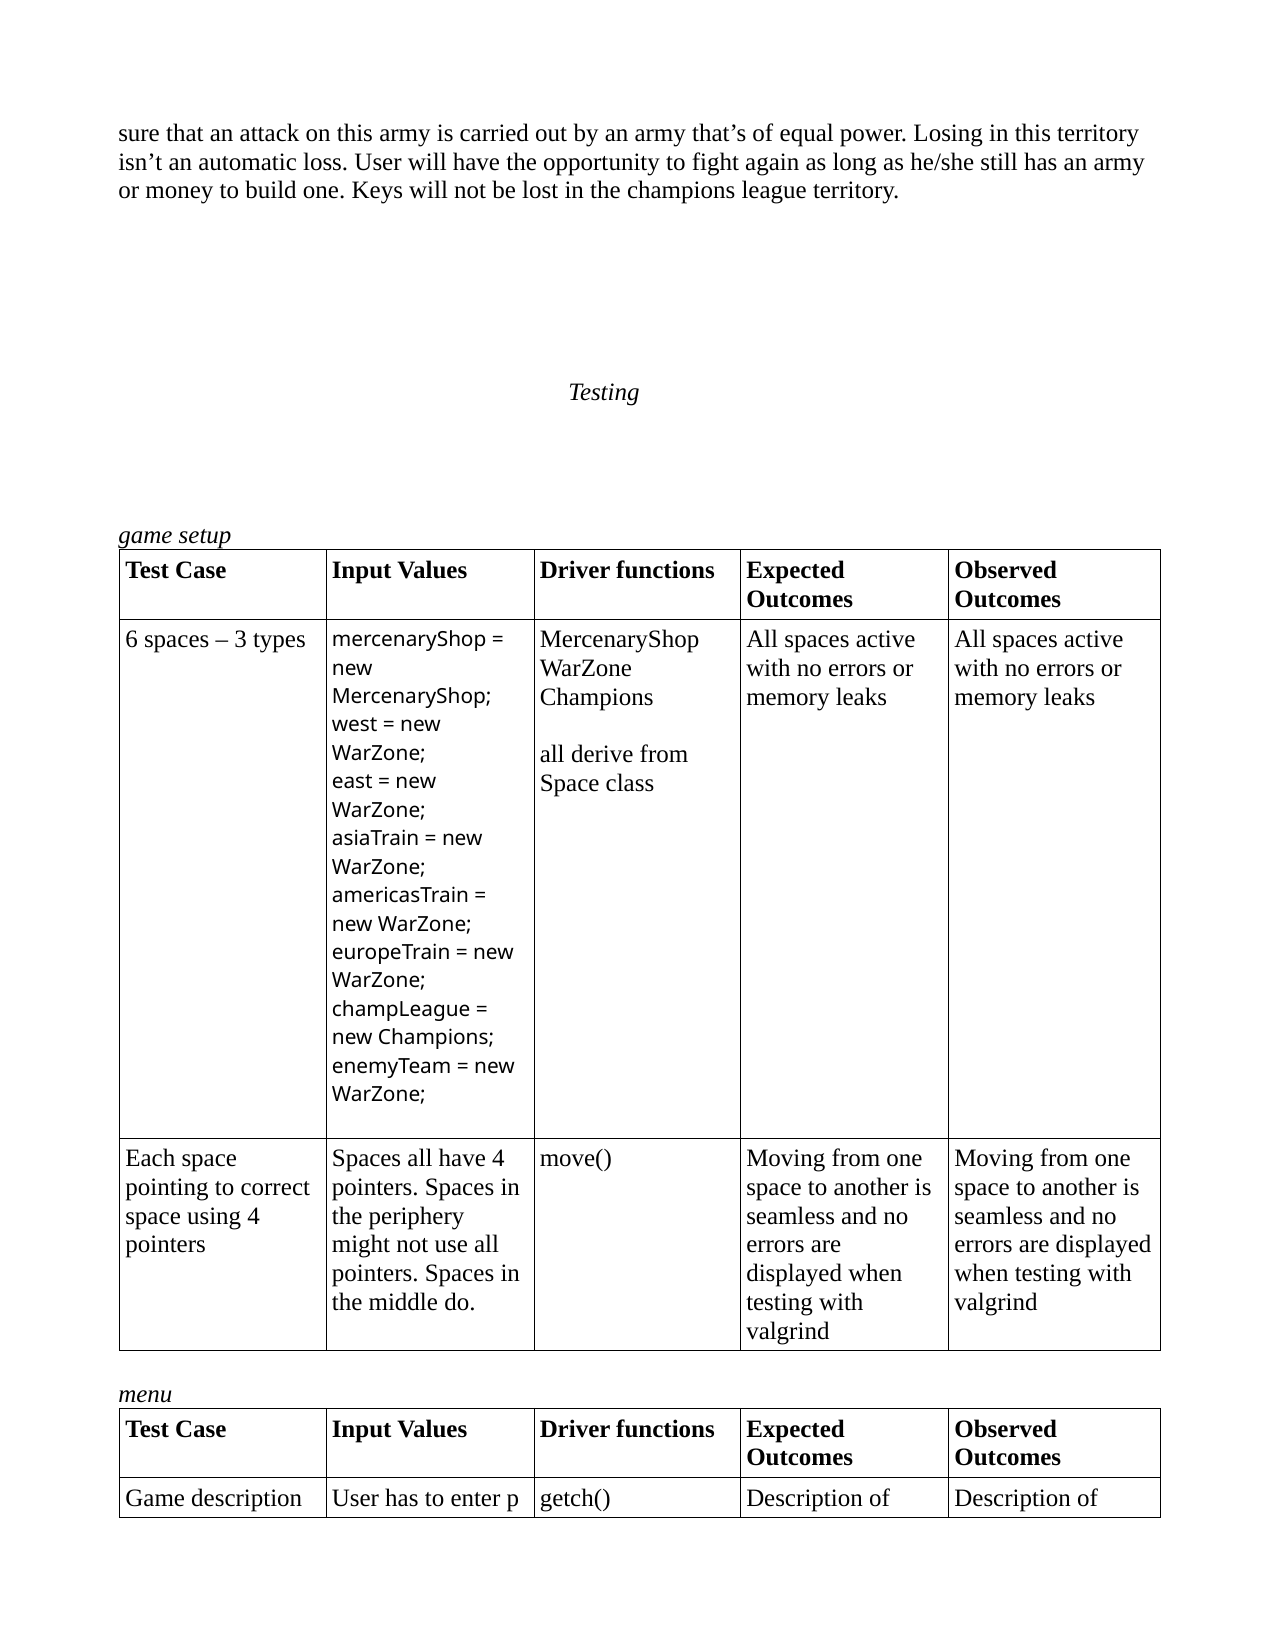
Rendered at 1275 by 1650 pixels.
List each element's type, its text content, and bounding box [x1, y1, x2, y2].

table_cell mercenaryShop = new MercenaryShop; west = new WarZone; east = new WarZone; asiaTrain = new WarZone; americasTrain = new WarZone; europeTrain = new WarZone; champLeague = new Champions; enemyTeam = new WarZone; [327, 620, 534, 1137]
table_cell All spaces active with no errors or memory leaks [949, 620, 1160, 1137]
table_cell MercenaryShop WarZone Champions all derive from Space class [535, 620, 740, 1137]
table_header Test Case [120, 1409, 326, 1477]
table_cell All spaces active with no errors or memory leaks [741, 620, 948, 1137]
text sure that an attack on this army is carried out by an army that’s of equal power. Losing in this territory isn’t an automatic loss. User will have the opportunity to fight again as long as he/she still has an army or money to build one. Keys will not be lost in the champions league territory. [118, 118, 1157, 204]
table_cell move() [535, 1139, 740, 1350]
table_header Expected Outcomes [741, 1409, 948, 1477]
table_header Observed Outcomes [949, 550, 1160, 618]
table_cell Description of [741, 1478, 948, 1517]
table_header Expected Outcomes [741, 550, 948, 618]
text game setup [118, 521, 1157, 549]
table_cell Each space pointing to correct space using 4 pointers [120, 1139, 326, 1350]
table_header Driver functions [535, 1409, 740, 1477]
table_header Observed Outcomes [949, 1409, 1160, 1477]
table_header Input Values [327, 1409, 534, 1477]
table_cell Spaces all have 4 pointers. Spaces in the periphery might not use all pointers. Spaces in the middle do. [327, 1139, 534, 1350]
table_cell User has to enter p [327, 1478, 534, 1517]
table_cell Moving from one space to another is seamless and no errors are displayed when testing with valgrind [741, 1139, 948, 1350]
table_header Input Values [327, 550, 534, 618]
table_cell 6 spaces – 3 types [120, 620, 326, 1137]
table_cell Description of [949, 1478, 1160, 1517]
table_cell getch() [535, 1478, 740, 1517]
table_header Driver functions [535, 550, 740, 618]
table_cell Game description [120, 1478, 326, 1517]
table_header Test Case [120, 550, 326, 618]
table_cell Moving from one space to another is seamless and no errors are displayed when testing with valgrind [949, 1139, 1160, 1350]
text Testing [118, 377, 1157, 406]
text menu [118, 1379, 1157, 1408]
